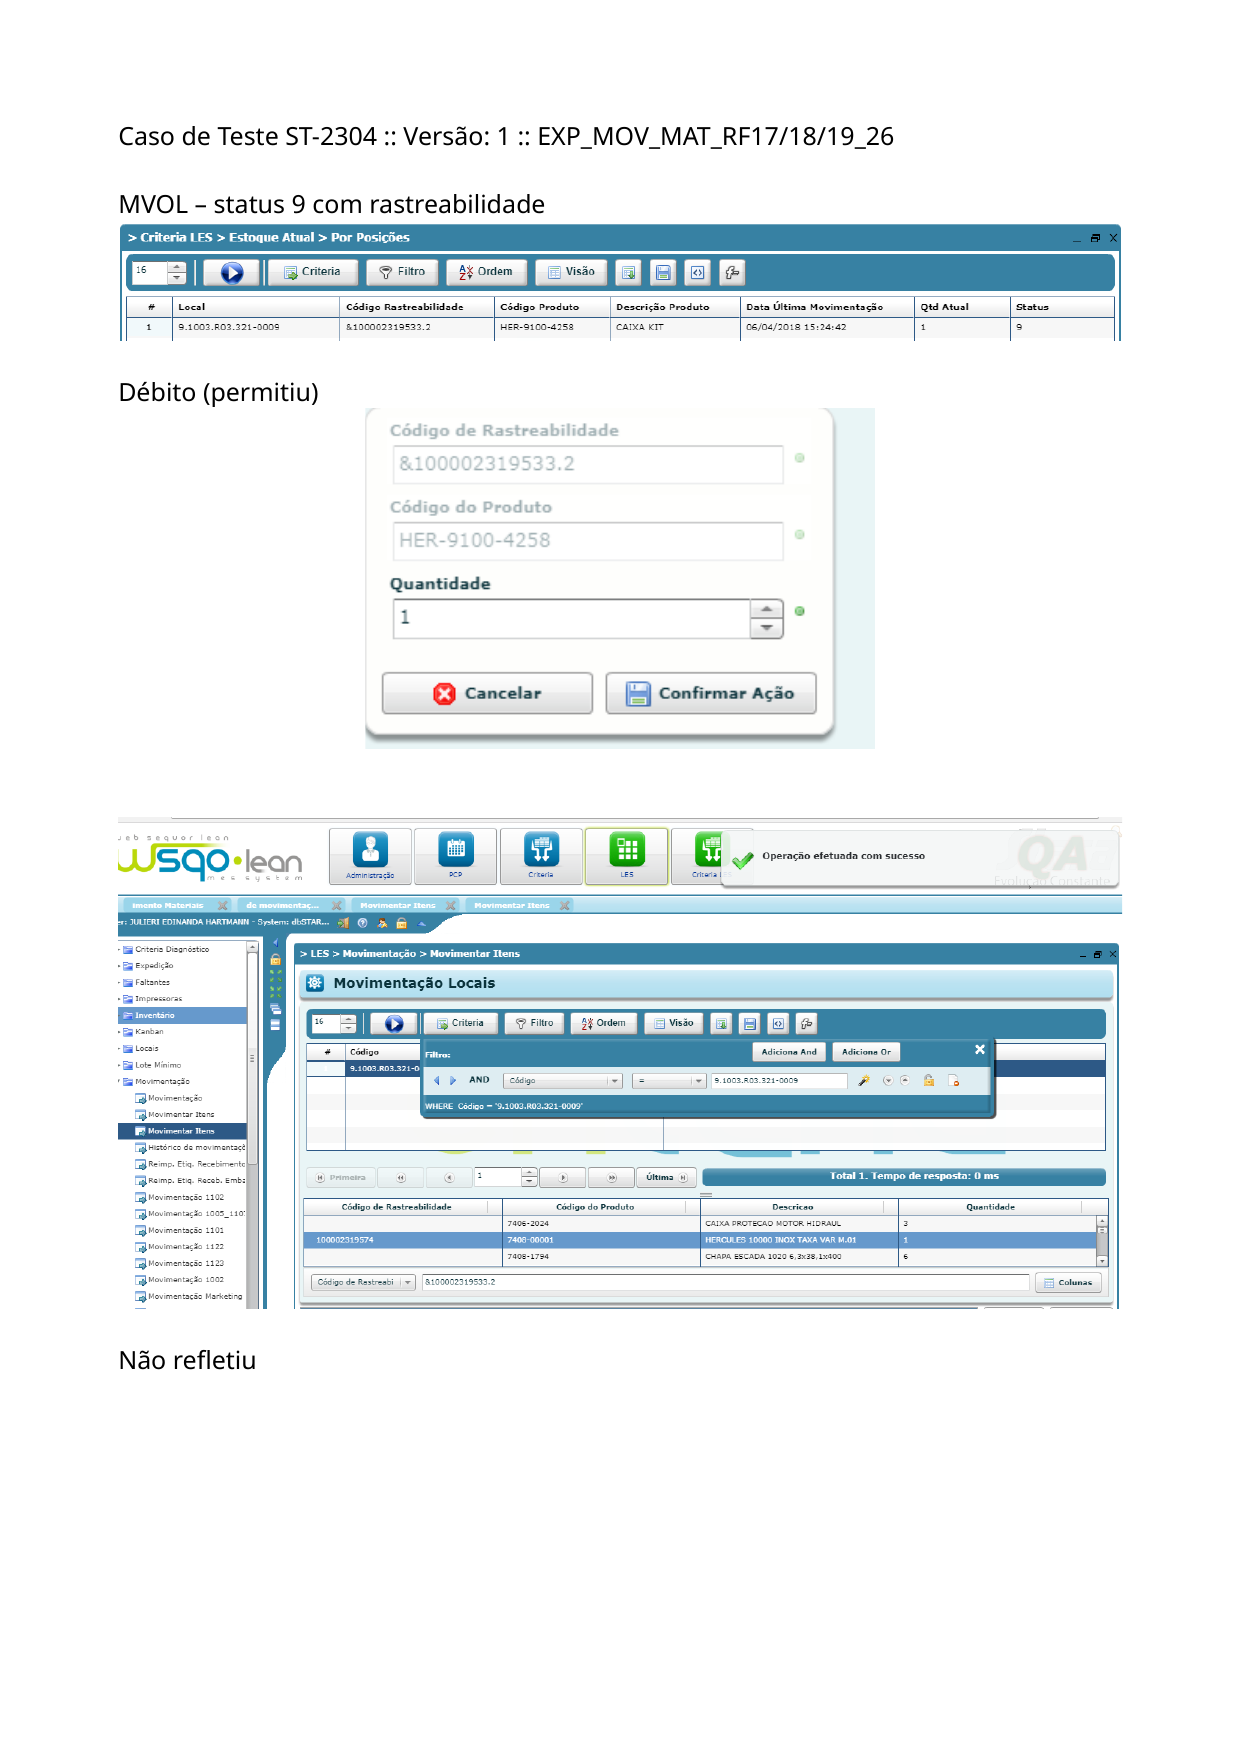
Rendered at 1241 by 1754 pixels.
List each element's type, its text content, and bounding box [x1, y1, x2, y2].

picture [118, 817, 1123, 1309]
text Débito (permitiu) [118, 374, 1122, 408]
text Não refletiu [118, 1343, 1122, 1377]
picture [365, 408, 875, 749]
text Caso de Teste ST-2304 :: Versão: 1 :: EXP_MOV_MAT_RF17/18/19_26 [118, 118, 1122, 152]
picture [118, 220, 1123, 341]
text MVOL – status 9 com rastreabilidade [118, 186, 1122, 220]
